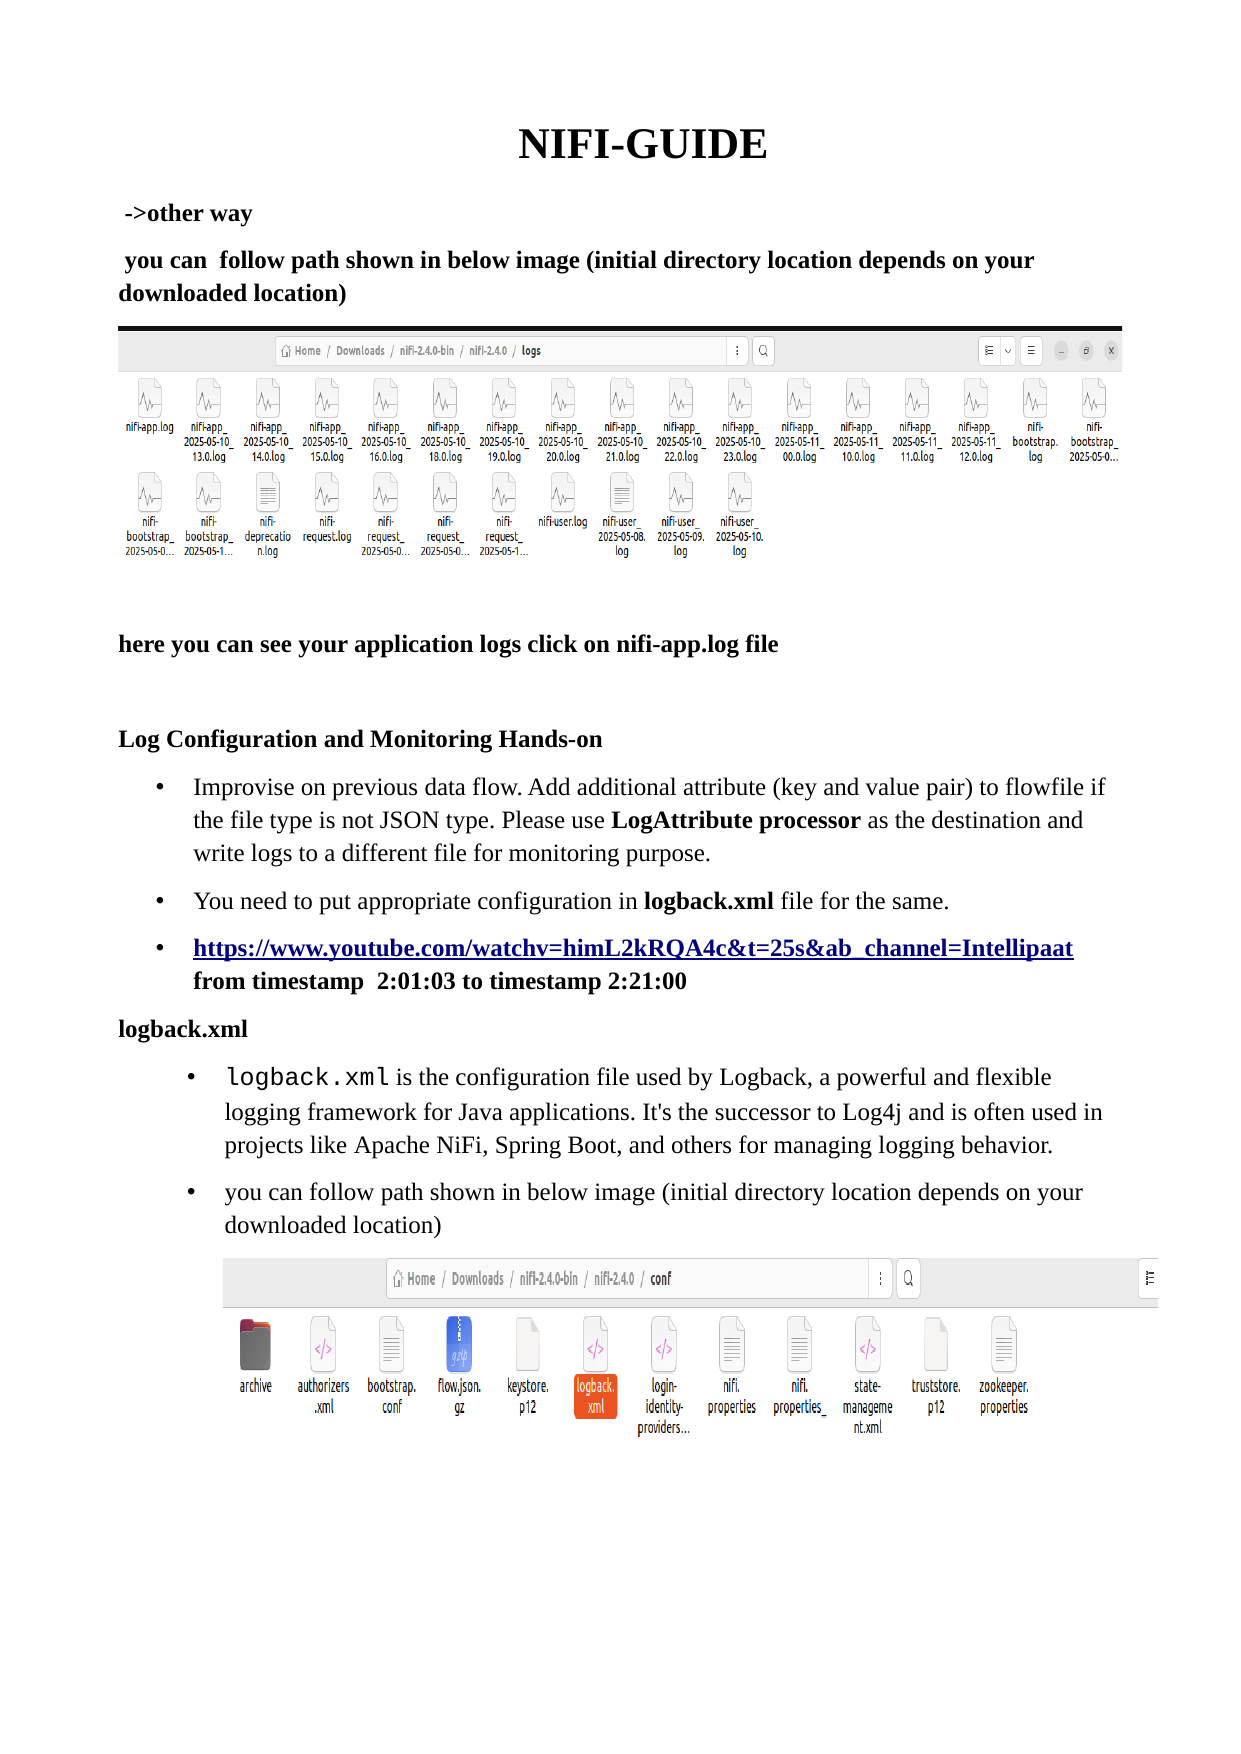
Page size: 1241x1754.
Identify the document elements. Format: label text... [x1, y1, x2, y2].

text logback.xml [118, 1014, 1122, 1043]
picture [118, 326, 1123, 626]
text here you can see your application logs click on nifi-app.log file [118, 626, 1122, 658]
text ->other way [118, 198, 1122, 227]
list Improvise on previous data flow. Add additional attribute (key and value pair) to flowfile if the file type is not JSON type. Please use LogAttribute processor as the destination and write logs to a different file for monitoring purpose. [156, 772, 1122, 867]
list https://www.youtube.com/watchv=himL2kRQA4c&t=25s&ab_channel=Intellipaat from timestamp 2:01:03 to timestamp 2:21:00 [156, 933, 1122, 995]
list You need to put appropriate configuration in logback.xml file for the same. [156, 886, 1122, 914]
list logback.xml is the configuration file used by Logback, a powerful and flexible logging framework for Java applications. It's the successor to Log4j and is often used in projects like Apache NiFi, Spring Boot, and others for managing logging behavior. [187, 1062, 1122, 1158]
list you can follow path shown in below image (initial directory location depends on your downloaded location) [187, 1177, 1122, 1239]
text you can follow path shown in below image (initial directory location depends on your downloaded location) [118, 246, 1122, 307]
picture [222, 1258, 1158, 1579]
text Log Configuration and Monitoring Hands-on [118, 724, 1122, 753]
